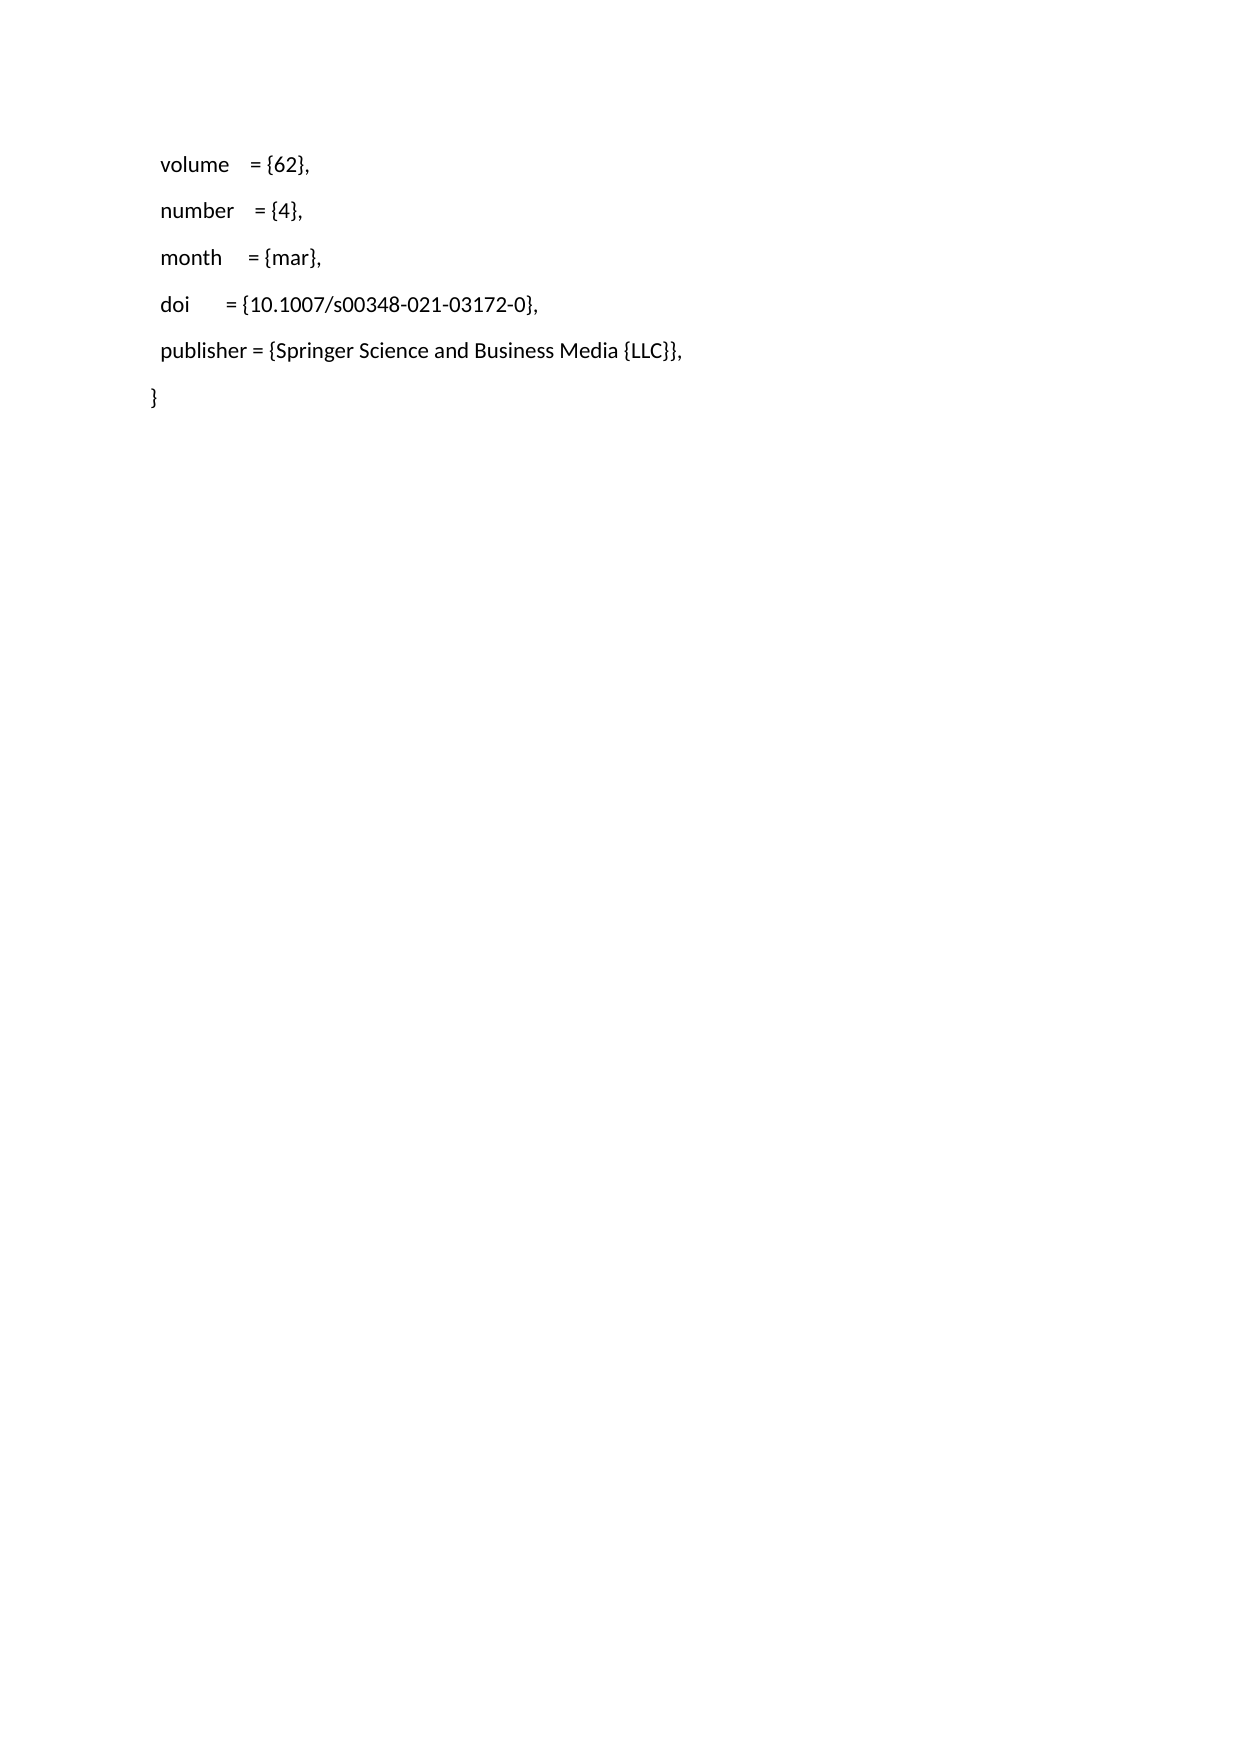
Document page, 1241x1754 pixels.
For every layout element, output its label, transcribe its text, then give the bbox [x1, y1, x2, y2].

text doi = {10.1007/s00348-021-03172-0}, [150, 290, 1090, 318]
text month = {mar}, [150, 243, 1090, 271]
text number = {4}, [150, 197, 1090, 224]
text publisher = {Springer Science and Business Media {LLC}}, [150, 336, 1090, 364]
text volume = {62}, [150, 150, 1090, 178]
text } [150, 383, 1090, 411]
